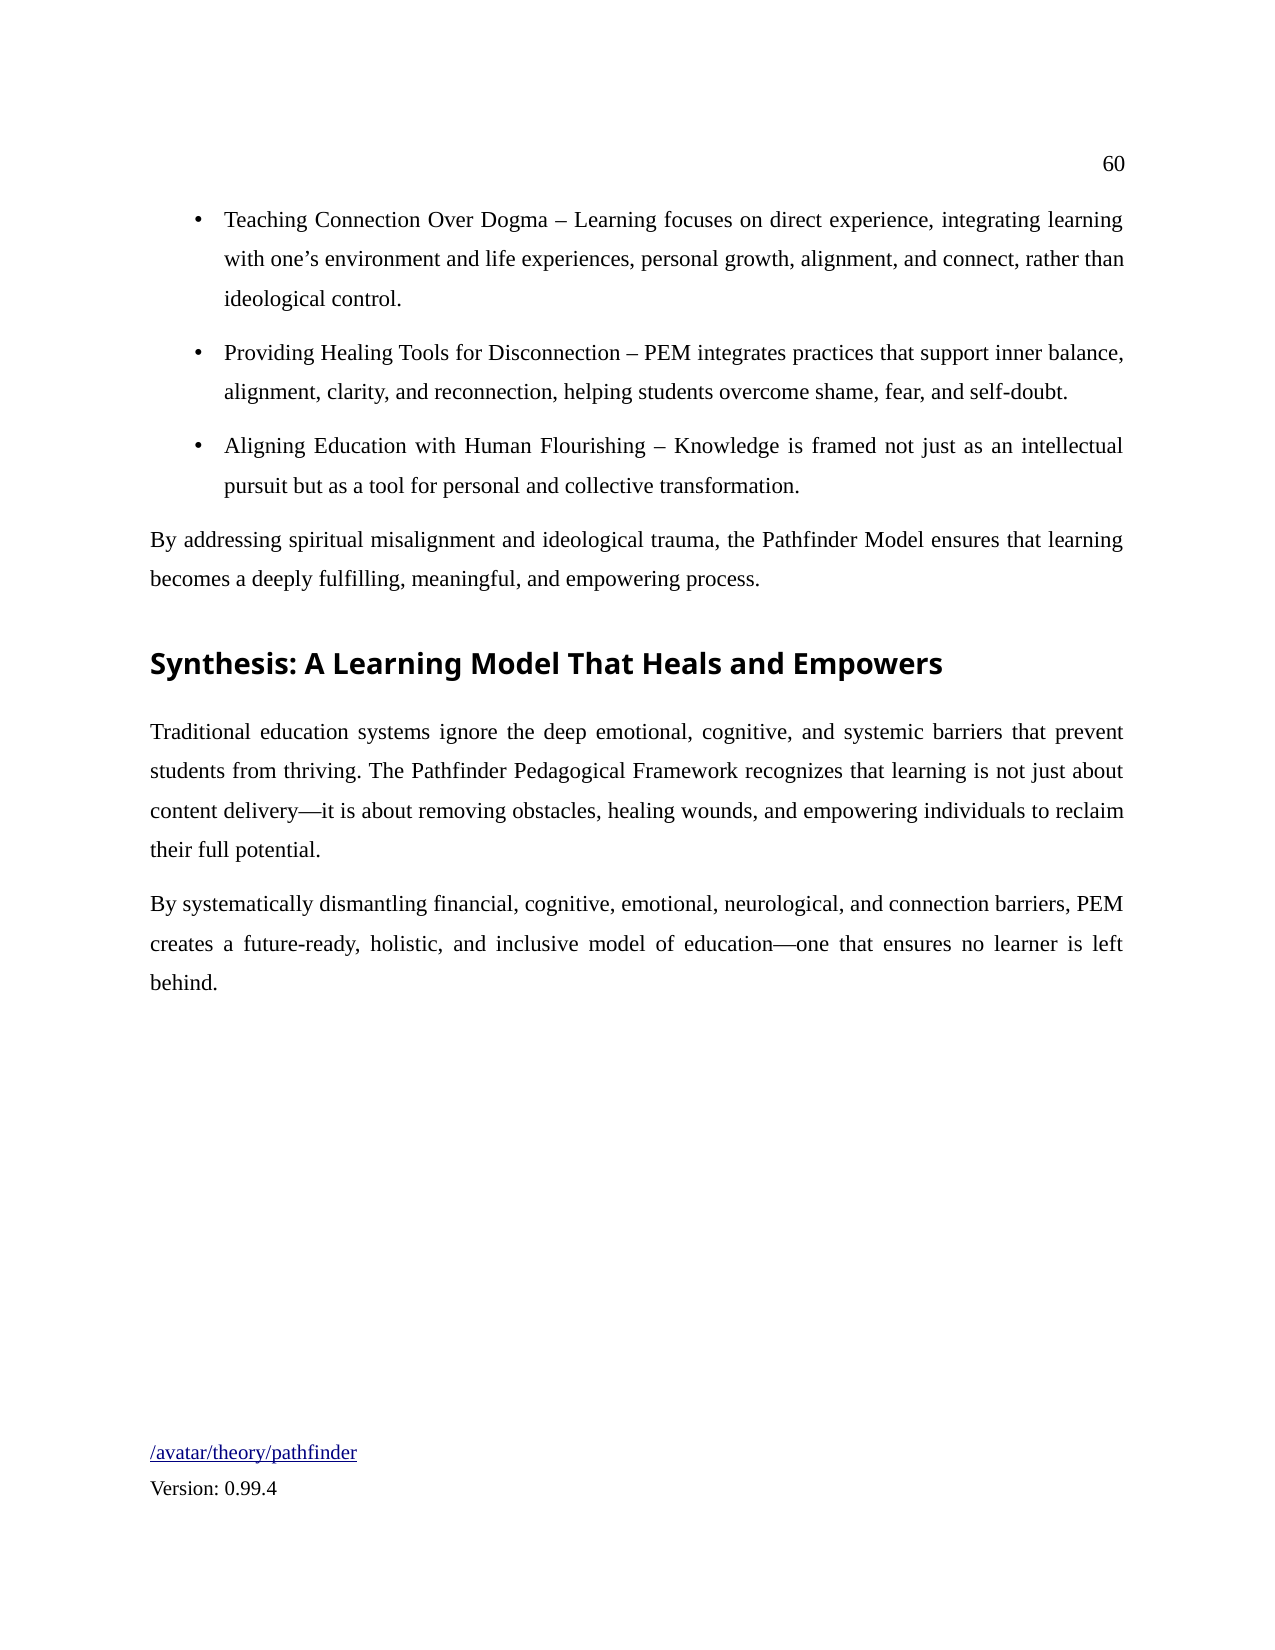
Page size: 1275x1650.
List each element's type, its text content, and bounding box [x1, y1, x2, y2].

list Providing Healing Tools for Disconnection – PEM integrates practices that support inner balance, alignment, clarity, and reconnection, helping students overcome shame, fear, and self-doubt. [194, 339, 1125, 405]
list Teaching Connection Over Dogma – Learning focuses on direct experience, integrating learning with one’s environment and life experiences, personal growth, alignment, and connect, rather than ideological control. [194, 206, 1125, 311]
text Traditional education systems ignore the deep emotional, cognitive, and systemic barriers that prevent students from thriving. The Pathfinder Pedagogical Framework recognizes that learning is not just about content delivery—it is about removing obstacles, healing wounds, and empowering individuals to reclaim their full potential. [150, 718, 1125, 863]
subtitle Synthesis: A Learning Model That Heals and Empowers [150, 643, 1125, 683]
list Aligning Education with Human Flourishing – Knowledge is framed not just as an intellectual pursuit but as a tool for personal and collective transformation. [194, 432, 1125, 498]
text By systematically dismantling financial, cognitive, emotional, neurological, and connection barriers, PEM creates a future-ready, holistic, and inclusive model of education—one that ensures no learner is left behind. [150, 891, 1125, 996]
text By addressing spiritual misalignment and ideological trauma, the Pathfinder Model ensures that learning becomes a deeply fulfilling, meaningful, and empowering process. [150, 526, 1125, 592]
